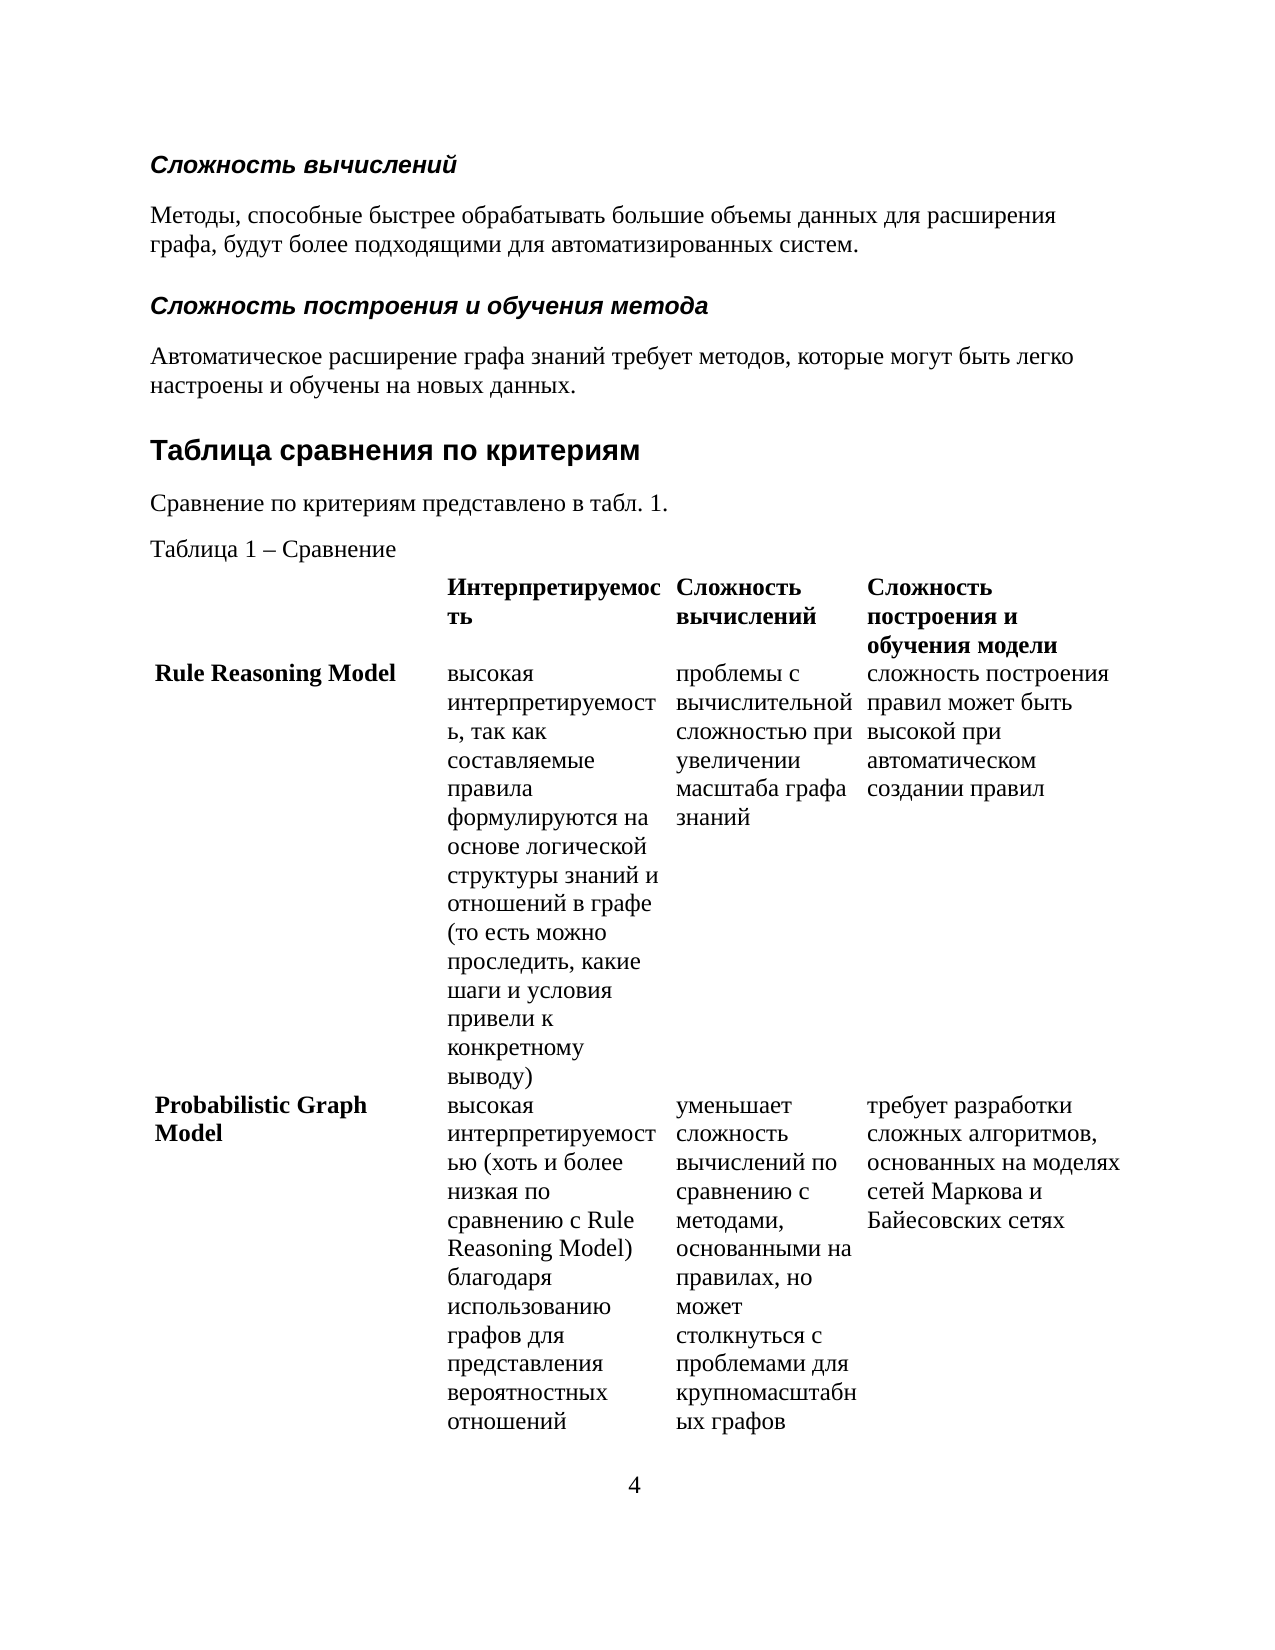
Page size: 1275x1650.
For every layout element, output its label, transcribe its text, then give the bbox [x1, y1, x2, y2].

table_cell уменьшает сложность вычислений по сравнению с методами, основанными на правилах, но может столкнуться с проблемами для крупномасштабных графов [671, 1090, 862, 1435]
table_cell высокая интерпретируемостью (хоть и более низкая по сравнению с Rule Reasoning Model) благодаря использованию графов для представления вероятностных отношений [443, 1090, 671, 1435]
table_header Сложность построения и обучения модели [863, 572, 1125, 658]
text Таблица 1 – Сравнение [150, 534, 1125, 563]
table_cell проблемы с вычислительной сложностью при увеличении масштаба графа знаний [671, 659, 862, 1090]
table_cell сложность построения правил может быть высокой при автоматическом создании правил [863, 659, 1125, 1090]
table_header Сложность вычислений [671, 572, 862, 658]
table_cell Probabilistic Graph Model [150, 1090, 442, 1435]
table_cell высокая интерпретируемость, так как составляемые правила формулируются на основе логической структуры знаний и отношений в графе (то есть можно проследить, какие шаги и условия привели к конкретному выводу) [443, 659, 671, 1090]
table_cell требует разработки сложных алгоритмов, основанных на моделях сетей Маркова и Байесовских сетях [863, 1090, 1125, 1435]
subtitle Сложность вычислений [150, 150, 1125, 178]
table_cell Rule Reasoning Model [150, 659, 442, 1090]
text Сравнение по критериям представлено в табл. 1. [150, 488, 1125, 517]
table_header Интерпретируемость [443, 572, 671, 658]
text Методы, способные быстрее обрабатывать большие объемы данных для расширения графа, будут более подходящими для автоматизированных систем. [150, 200, 1125, 257]
table_header [150, 572, 442, 658]
text Автоматическое расширение графа знаний требует методов, которые могут быть легко настроены и обучены на новых данных. [150, 341, 1125, 399]
subtitle Таблица сравнения по критериям [150, 433, 1125, 466]
subtitle Сложность построения и обучения метода [150, 291, 1125, 320]
